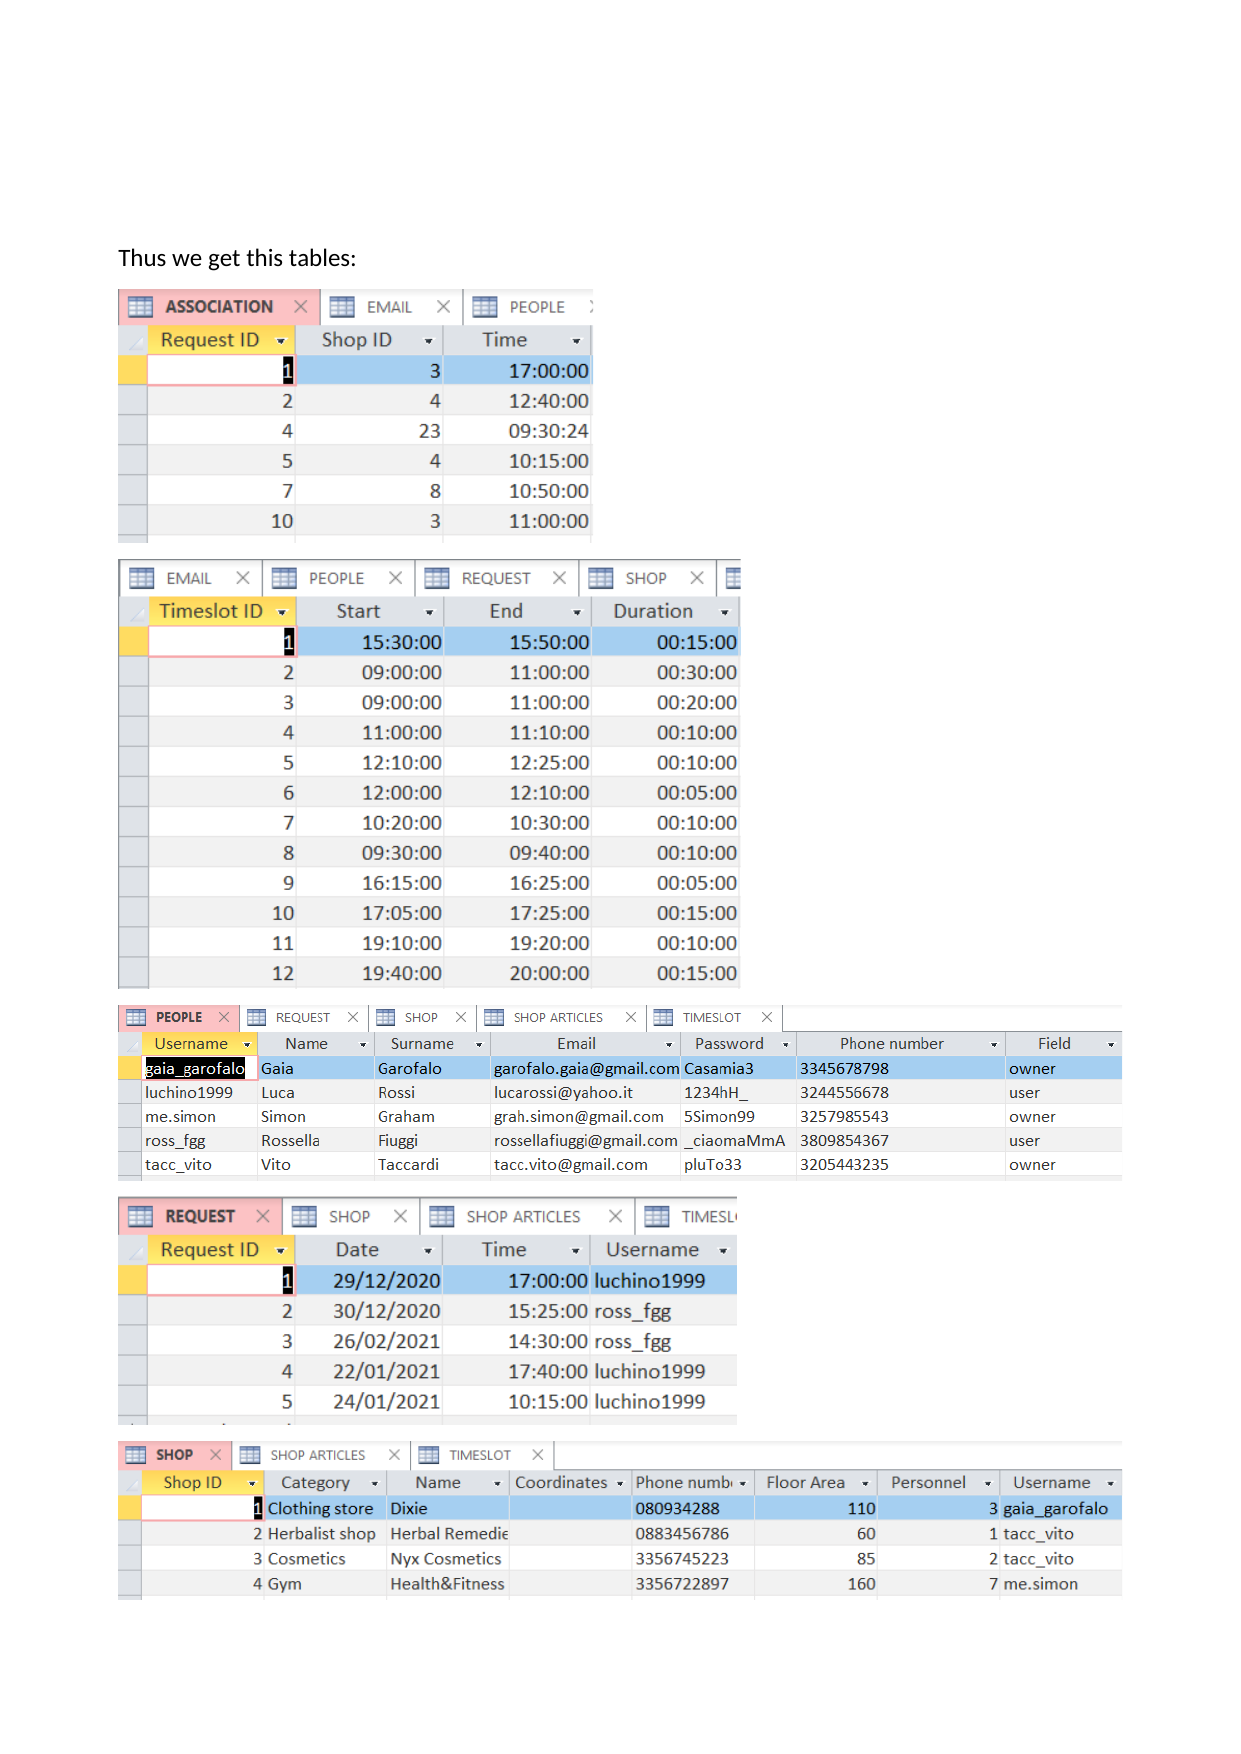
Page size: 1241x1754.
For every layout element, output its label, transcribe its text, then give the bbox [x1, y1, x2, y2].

text Thus we get this tables: [118, 242, 1122, 272]
